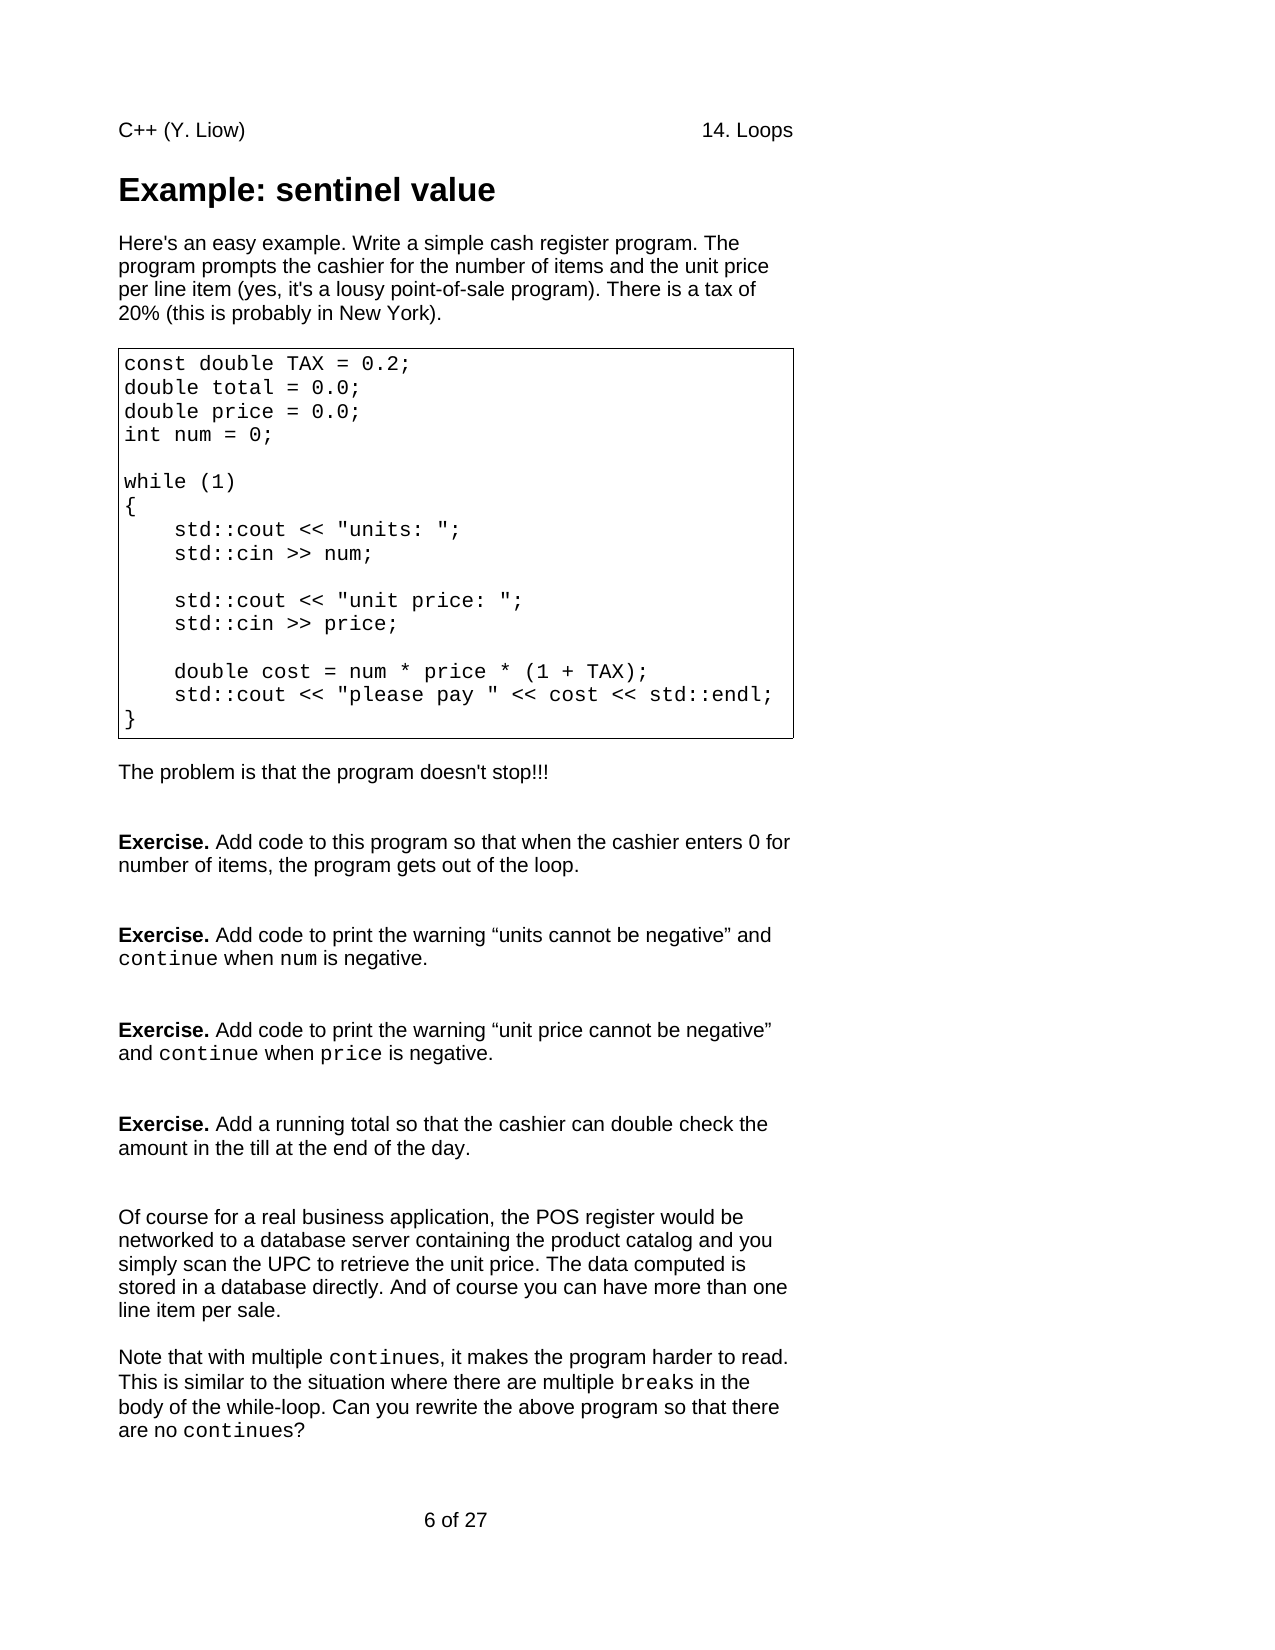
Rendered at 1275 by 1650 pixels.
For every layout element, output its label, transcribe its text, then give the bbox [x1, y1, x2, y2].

text Example: sentinel value [118, 171, 793, 208]
text Exercise. Add code to print the warning “units cannot be negative” and continue when num is negative. [118, 923, 793, 972]
text Exercise. Add code to print the warning “unit price cannot be negative” and continue when price is negative. [118, 1018, 793, 1066]
text Here's an easy example. Write a simple cash register program. The program prompts the cashier for the number of items and the unit price per line item (yes, it's a lousy point-of-sale program). There is a tax of 20% (this is probably in New York). [118, 231, 793, 324]
table_header const double TAX = 0.2; double total = 0.0; double price = 0.0; int num = 0; while (1) { std::cout << "units: "; std::cin >> num; std::cout << "unit price: "; std::cin >> price; double cost = num * price * (1 + TAX); std::cout << "please pay " << cost << std::endl; } [119, 349, 793, 737]
text Of course for a real business application, the POS register would be networked to a database server containing the product catalog and you simply scan the UPC to retrieve the unit price. The data computed is stored in a database directly. And of course you can have more than one line item per sale. [118, 1206, 793, 1322]
text The problem is that the program doesn't stop!!! [118, 761, 793, 784]
text Note that with multiple continues, it makes the program harder to read. This is similar to the situation where there are multiple breaks in the body of the while-loop. Can you rewrite the above program so that there are no continues? [118, 1345, 793, 1444]
text Exercise. Add a running total so that the cashier can double check the amount in the till at the end of the day. [118, 1113, 793, 1159]
text Exercise. Add code to this program so that when the cashier enters 0 for number of items, the program gets out of the loop. [118, 830, 793, 877]
